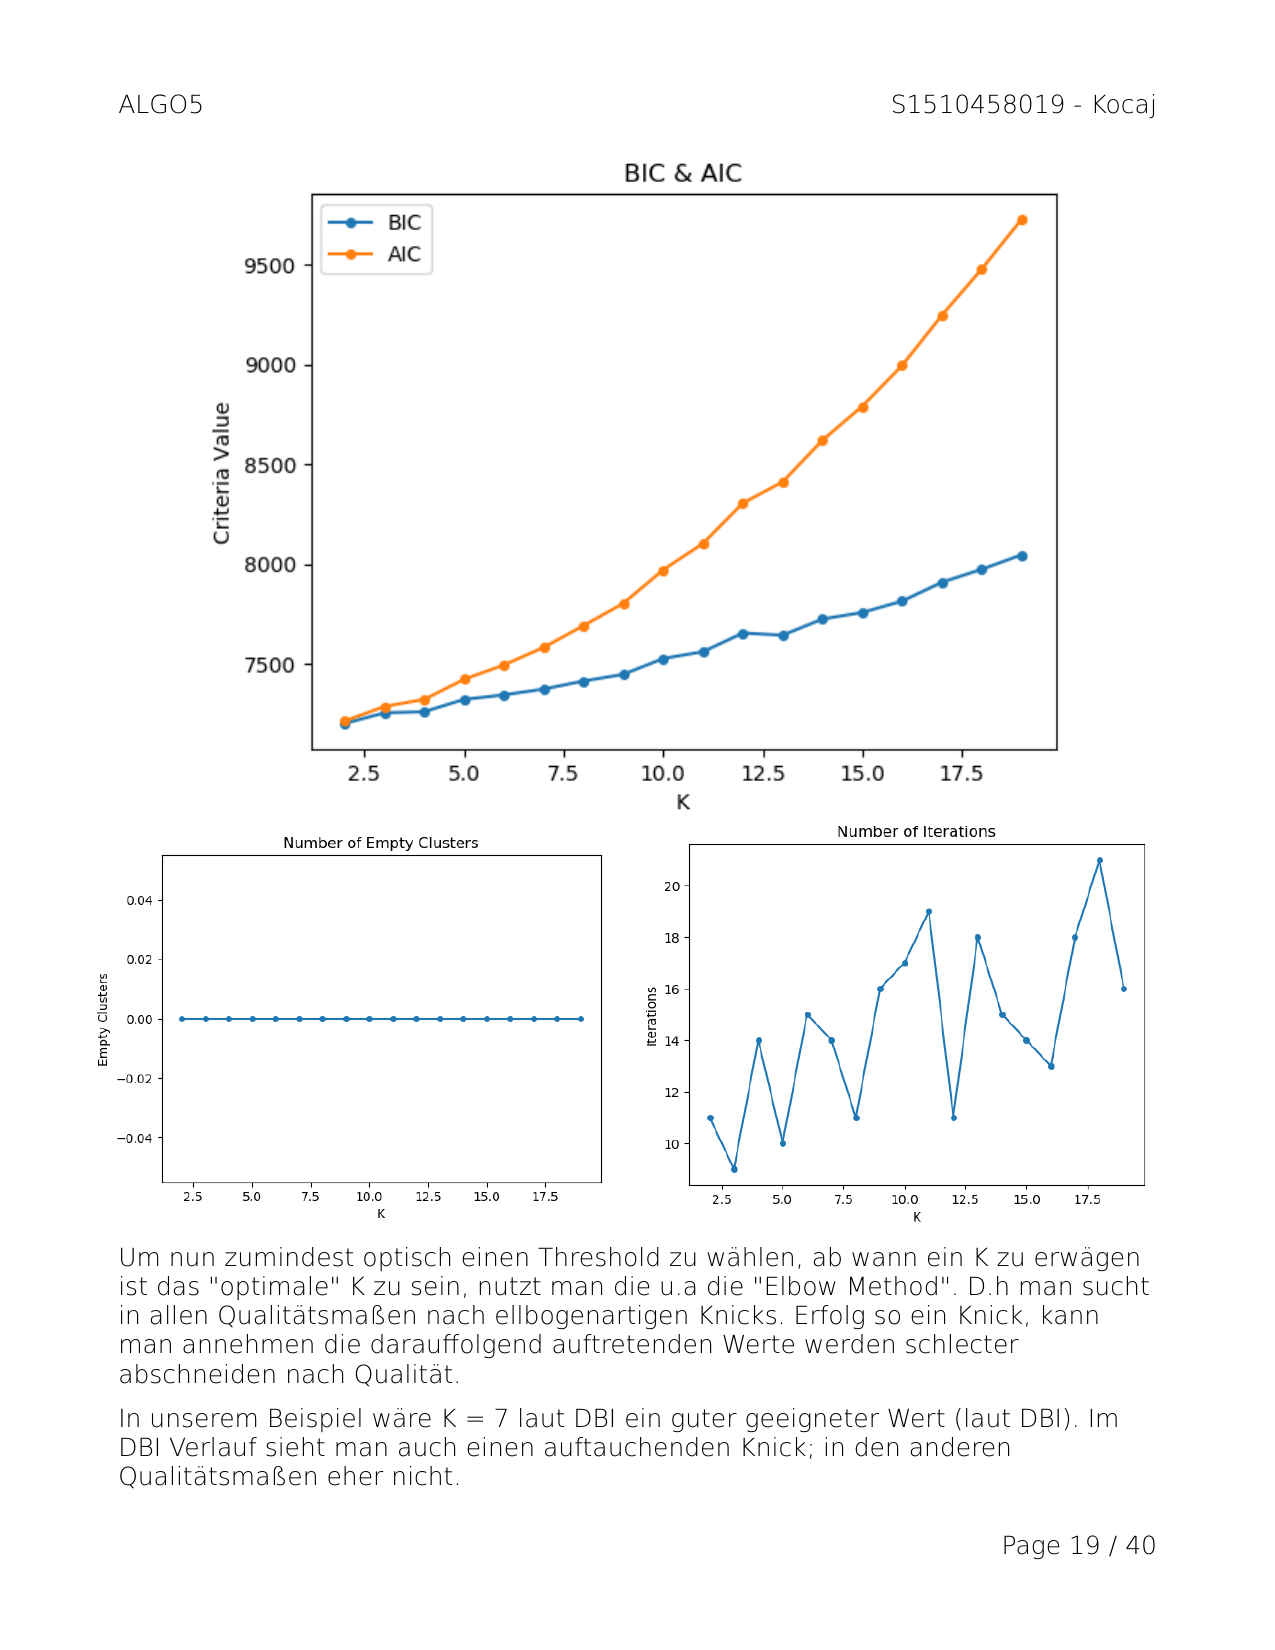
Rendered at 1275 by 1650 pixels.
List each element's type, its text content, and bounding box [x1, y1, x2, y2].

text In unserem Beispiel wäre K = 7 laut DBI ein guter geeigneter Wert (laut DBI). Im DBI Verlauf sieht man auch einen auftauchenden Knick; in den anderen Qualitätsmaßen eher nicht. [118, 1404, 1157, 1492]
picture [90, 149, 1156, 1233]
text Um nun zumindest optisch einen Threshold zu wählen, ab wann ein K zu erwägen ist das "optimale" K zu sein, nutzt man die u.a die "Elbow Method". D.h man sucht in allen Qualitätsmaßen nach ellbogenartigen Knicks. Erfolg so ein Knick, kann man annehmen die darauffolgend auftretenden Werte werden schlecter abschneiden nach Qualität. [118, 1243, 1157, 1389]
